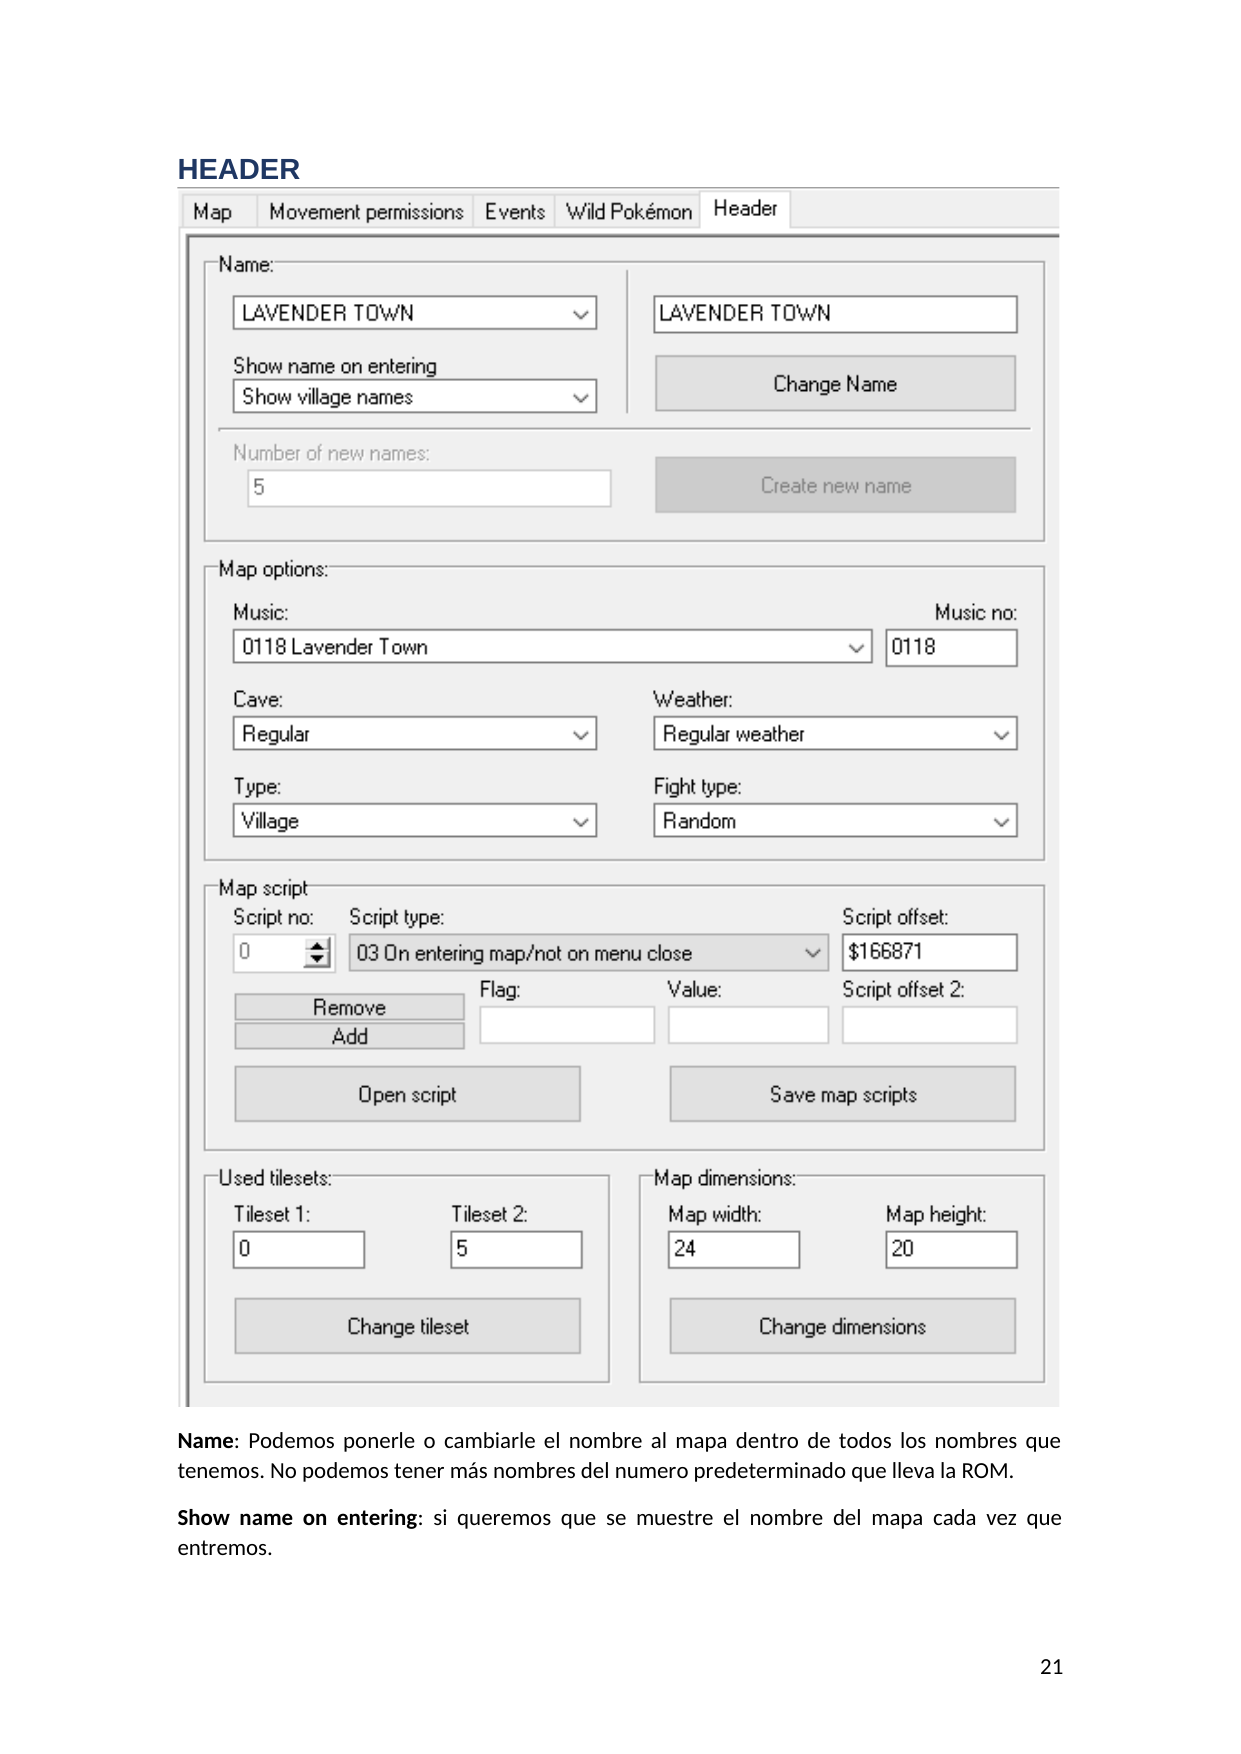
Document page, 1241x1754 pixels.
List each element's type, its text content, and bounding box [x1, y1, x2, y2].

text Show name on entering: si queremos que se muestre el nombre del mapa cada vez que entremos. [177, 1503, 1063, 1561]
subtitle HEADER [177, 152, 1063, 185]
text Name: Podemos ponerle o cambiarle el nombre al mapa dentro de todos los nombres que tenemos. No podemos tener más nombres del numero predeterminado que lleva la ROM. [177, 1426, 1063, 1484]
picture [177, 187, 1060, 1407]
